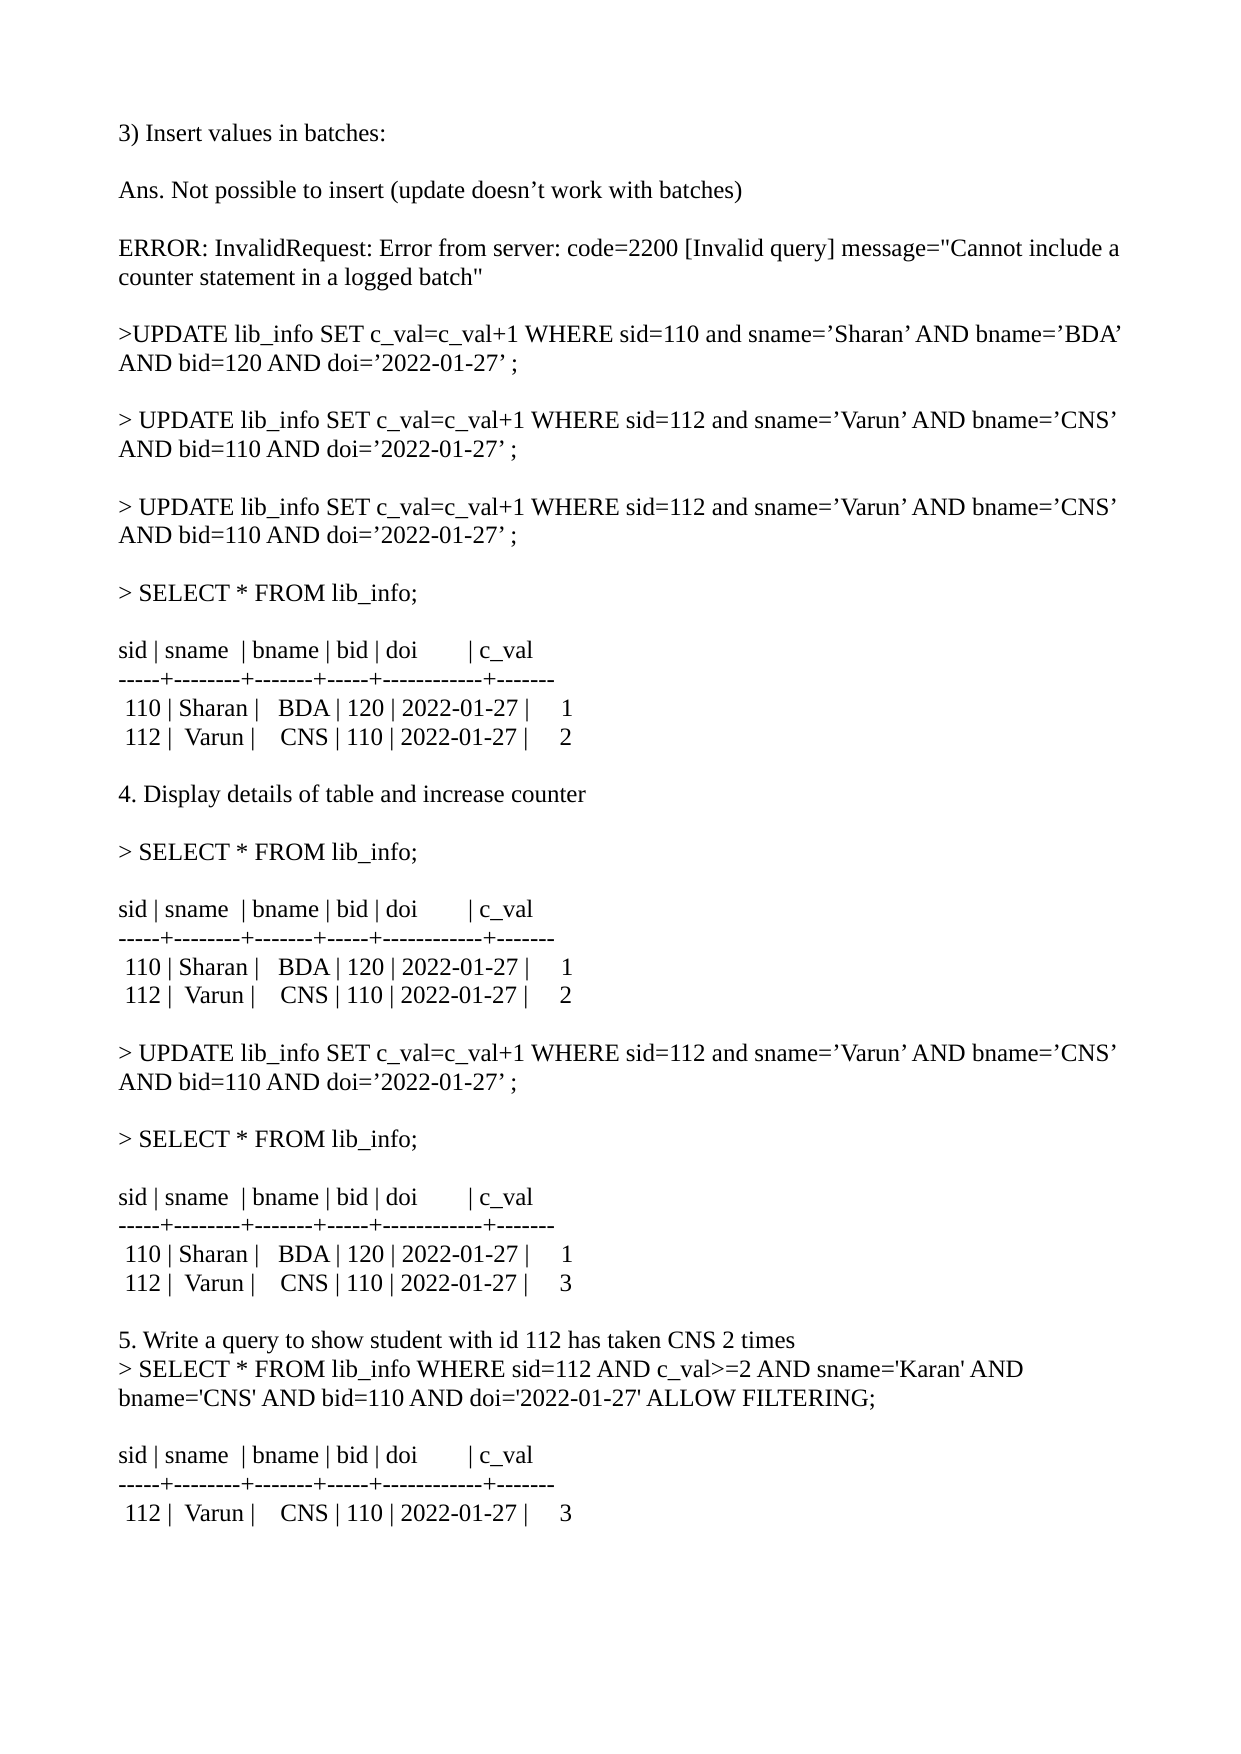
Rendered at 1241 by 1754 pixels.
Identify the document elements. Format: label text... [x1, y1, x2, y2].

text sid | sname | bname | bid | doi | c_val [118, 894, 1122, 923]
text > UPDATE lib_info SET c_val=c_val+1 WHERE sid=112 and sname=’Varun’ AND bname=’CNS’ AND bid=110 AND doi=’2022-01-27’ ; [118, 1038, 1122, 1096]
text >UPDATE lib_info SET c_val=c_val+1 WHERE sid=110 and sname=’Sharan’ AND bname=’BDA’ AND bid=120 AND doi=’2022-01-27’ ; [118, 319, 1122, 377]
text 5. Write a query to show student with id 112 has taken CNS 2 times [118, 1326, 1122, 1354]
text -----+--------+-------+-----+------------+------- [118, 1469, 1122, 1498]
text > UPDATE lib_info SET c_val=c_val+1 WHERE sid=112 and sname=’Varun’ AND bname=’CNS’ AND bid=110 AND doi=’2022-01-27’ ; [118, 492, 1122, 549]
text -----+--------+-------+-----+------------+------- [118, 664, 1122, 693]
text 112 | Varun | CNS | 110 | 2022-01-27 | 2 [118, 981, 1122, 1009]
text > SELECT * FROM lib_info; [118, 578, 1122, 607]
text sid | sname | bname | bid | doi | c_val [118, 636, 1122, 664]
text sid | sname | bname | bid | doi | c_val [118, 1441, 1122, 1469]
text -----+--------+-------+-----+------------+------- [118, 923, 1122, 952]
text > SELECT * FROM lib_info; [118, 837, 1122, 866]
text > SELECT * FROM lib_info; [118, 1124, 1122, 1153]
text > UPDATE lib_info SET c_val=c_val+1 WHERE sid=112 and sname=’Varun’ AND bname=’CNS’ AND bid=110 AND doi=’2022-01-27’ ; [118, 406, 1122, 463]
text 3) Insert values in batches: [118, 118, 1122, 147]
text 110 | Sharan | BDA | 120 | 2022-01-27 | 1 [118, 952, 1122, 981]
text ERROR: InvalidRequest: Error from server: code=2200 [Invalid query] message="Cannot include a counter statement in a logged batch" [118, 233, 1122, 291]
text 112 | Varun | CNS | 110 | 2022-01-27 | 2 [118, 722, 1122, 751]
text 110 | Sharan | BDA | 120 | 2022-01-27 | 1 [118, 1239, 1122, 1268]
text 112 | Varun | CNS | 110 | 2022-01-27 | 3 [118, 1268, 1122, 1297]
text -----+--------+-------+-----+------------+------- [118, 1211, 1122, 1239]
text 112 | Varun | CNS | 110 | 2022-01-27 | 3 [118, 1498, 1122, 1527]
text sid | sname | bname | bid | doi | c_val [118, 1182, 1122, 1211]
text Ans. Not possible to insert (update doesn’t work with batches) [118, 176, 1122, 204]
text > SELECT * FROM lib_info WHERE sid=112 AND c_val>=2 AND sname='Karan' AND bname='CNS' AND bid=110 AND doi='2022-01-27' ALLOW FILTERING; [118, 1354, 1122, 1412]
text 110 | Sharan | BDA | 120 | 2022-01-27 | 1 [118, 693, 1122, 722]
text 4. Display details of table and increase counter [118, 779, 1122, 808]
